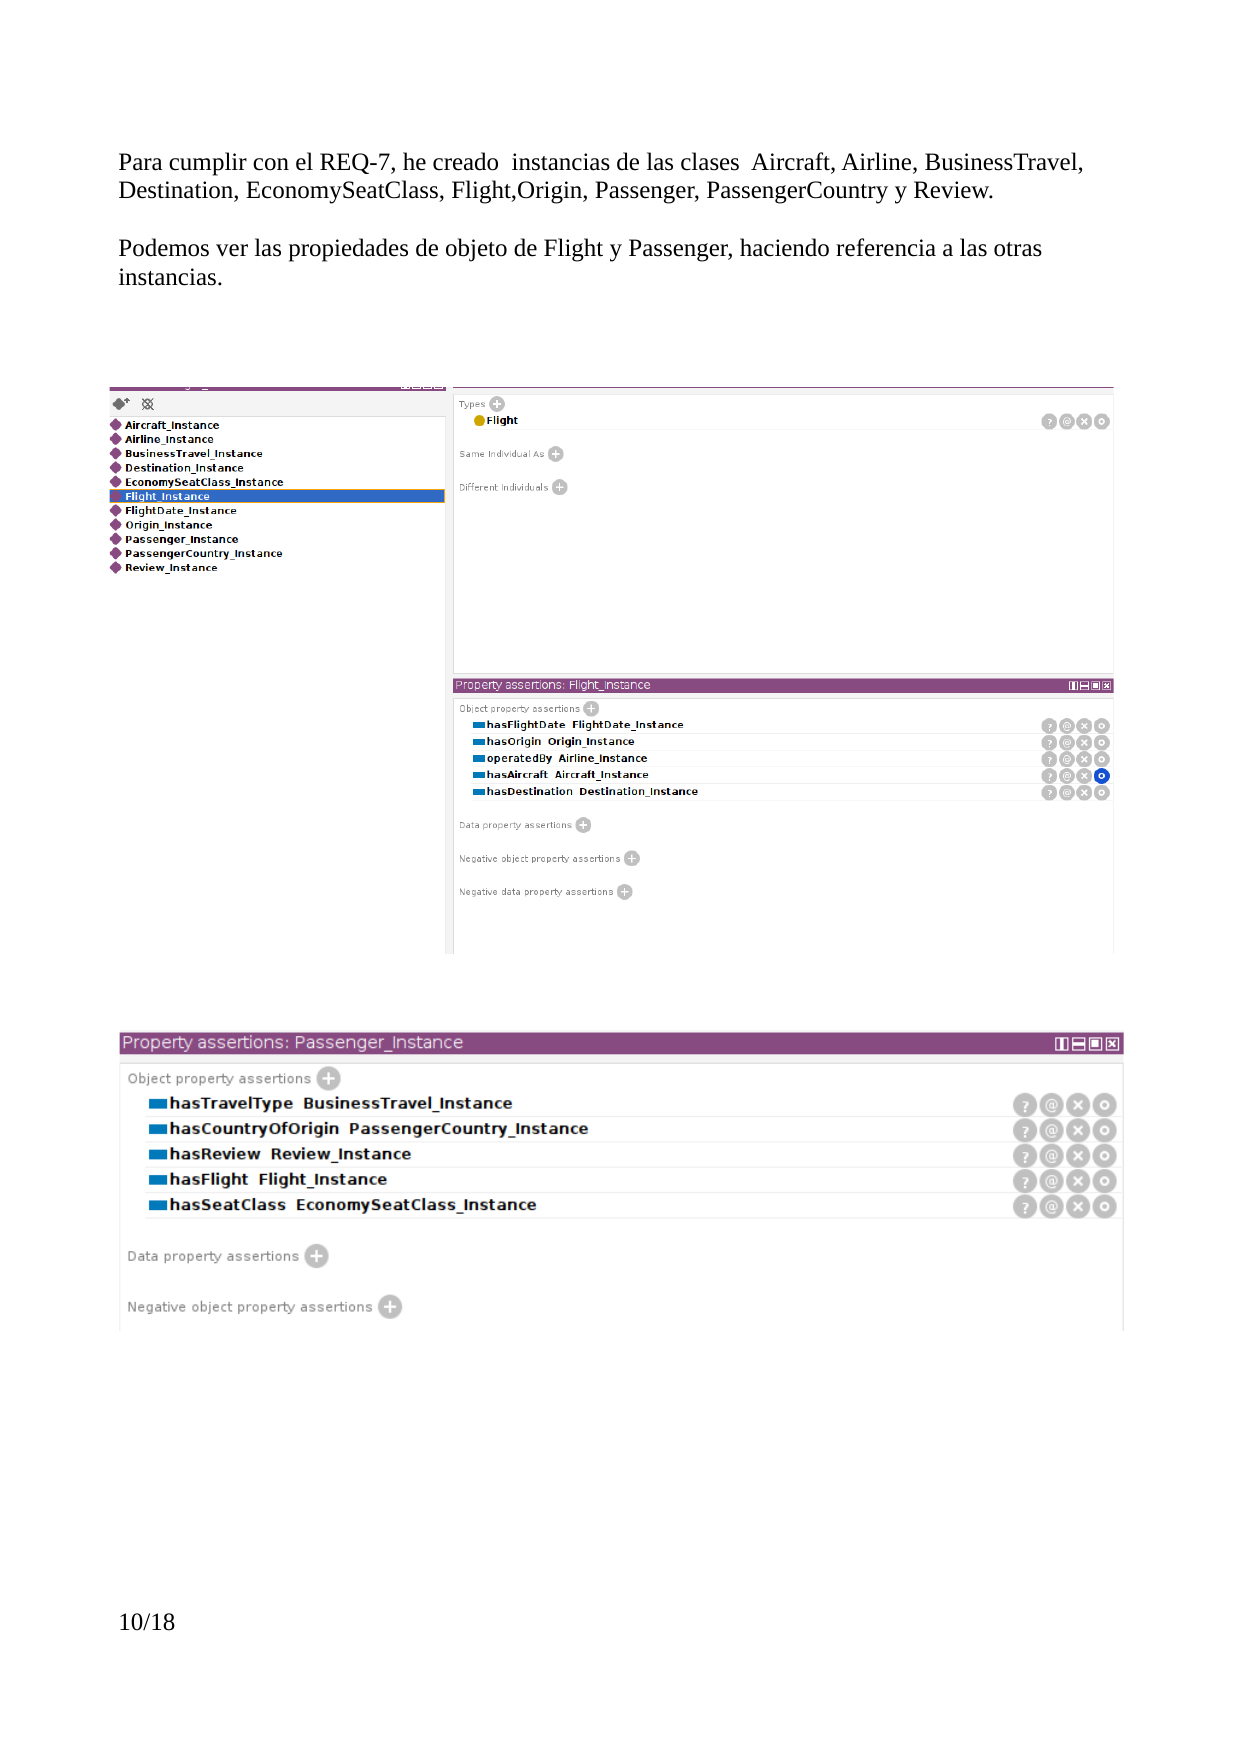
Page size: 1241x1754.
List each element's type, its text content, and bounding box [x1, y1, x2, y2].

text Podemos ver las propiedades de objeto de Flight y Passenger, haciendo referencia a las otras instancias. [118, 233, 1122, 291]
text Para cumplir con el REQ-7, he creado instancias de las clases Aircraft, Airline, BusinessTravel, Destination, EconomySeatClass, Flight,Origin, Passenger, PassengerCountry y Review. [118, 147, 1122, 204]
picture [119, 1030, 1124, 1331]
picture [109, 387, 1114, 954]
